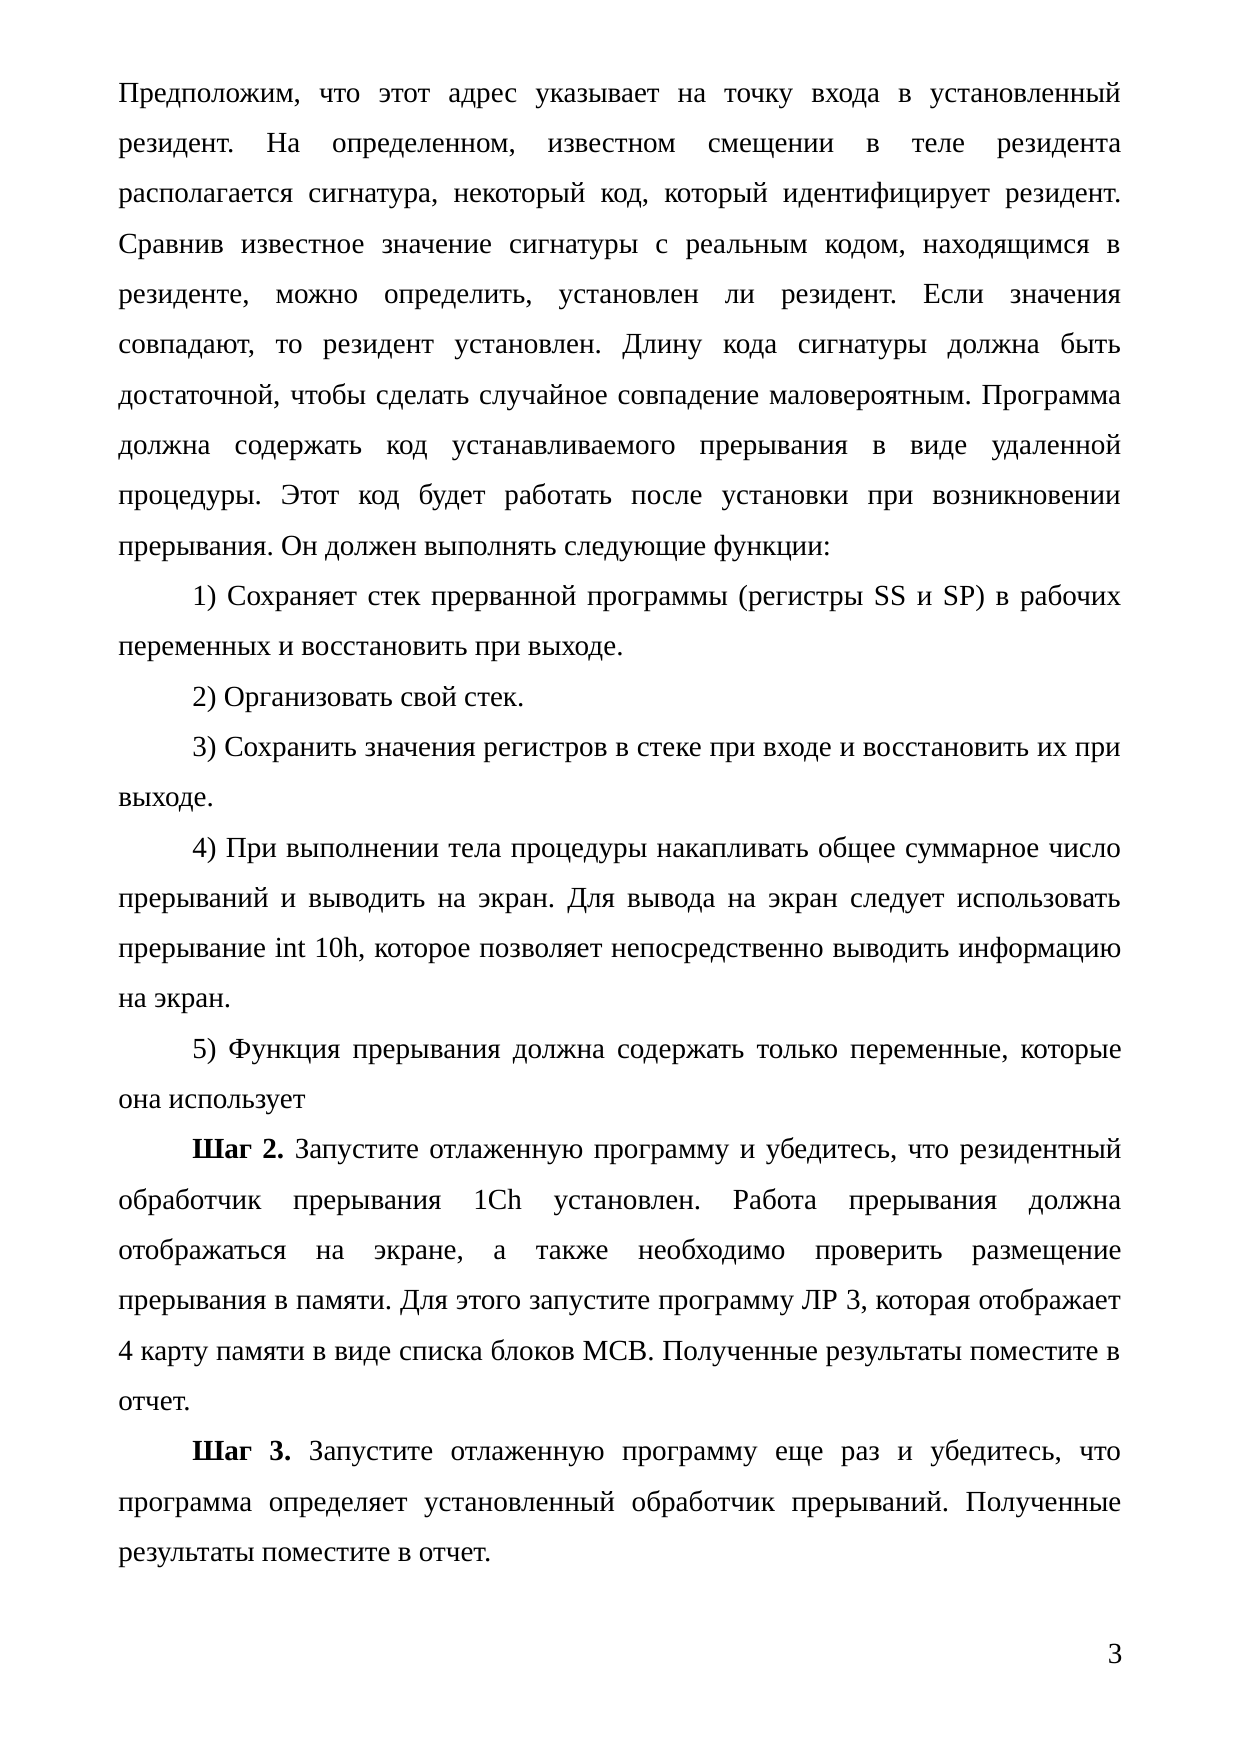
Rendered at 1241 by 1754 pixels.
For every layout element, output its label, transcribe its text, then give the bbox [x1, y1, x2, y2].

text 1) Сохраняет стек прерванной программы (регистры SS и SP) в рабочих переменных и восстановить при выходе. [118, 578, 1122, 662]
text Предположим, что этот адрес указывает на точку входа в установленный резидент. На определенном, известном смещении в теле резидента располагается сигнатура, некоторый код, который идентифицирует резидент. Сравнив известное значение сигнатуры с реальным кодом, находящимся в резиденте, можно определить, установлен ли резидент. Если значения совпадают, то резидент установлен. Длину кода сигнатуры должна быть достаточной, чтобы сделать случайное совпадение маловероятным. Программа должна содержать код устанавливаемого прерывания в виде удаленной процедуры. Этот код будет работать после установки при возникновении прерывания. Он должен выполнять следующие функции: [118, 75, 1122, 561]
text 2) Организовать свой стек. [118, 679, 1122, 712]
text Шаг 2. Запустите отлаженную программу и убедитесь, что резидентный обработчик прерывания 1Сh установлен. Работа прерывания должна отображаться на экране, а также необходимо проверить размещение прерывания в памяти. Для этого запустите программу ЛР 3, которая отображает 4 карту памяти в виде списка блоков МСВ. Полученные результаты поместите в отчет. [118, 1132, 1122, 1417]
text 4) При выполнении тела процедуры накапливать общее суммарное число прерываний и выводить на экран. Для вывода на экран следует использовать прерывание int 10h, которое позволяет непосредственно выводить информацию на экран. [118, 830, 1122, 1014]
text 5) Функция прерывания должна содержать только переменные, которые она использует [118, 1031, 1122, 1115]
text 3) Сохранить значения регистров в стеке при входе и восстановить их при выходе. [118, 729, 1122, 813]
text Шаг 3. Запустите отлаженную программу еще раз и убедитесь, что программа определяет установленный обработчик прерываний. Полученные результаты поместите в отчет. [118, 1433, 1122, 1568]
